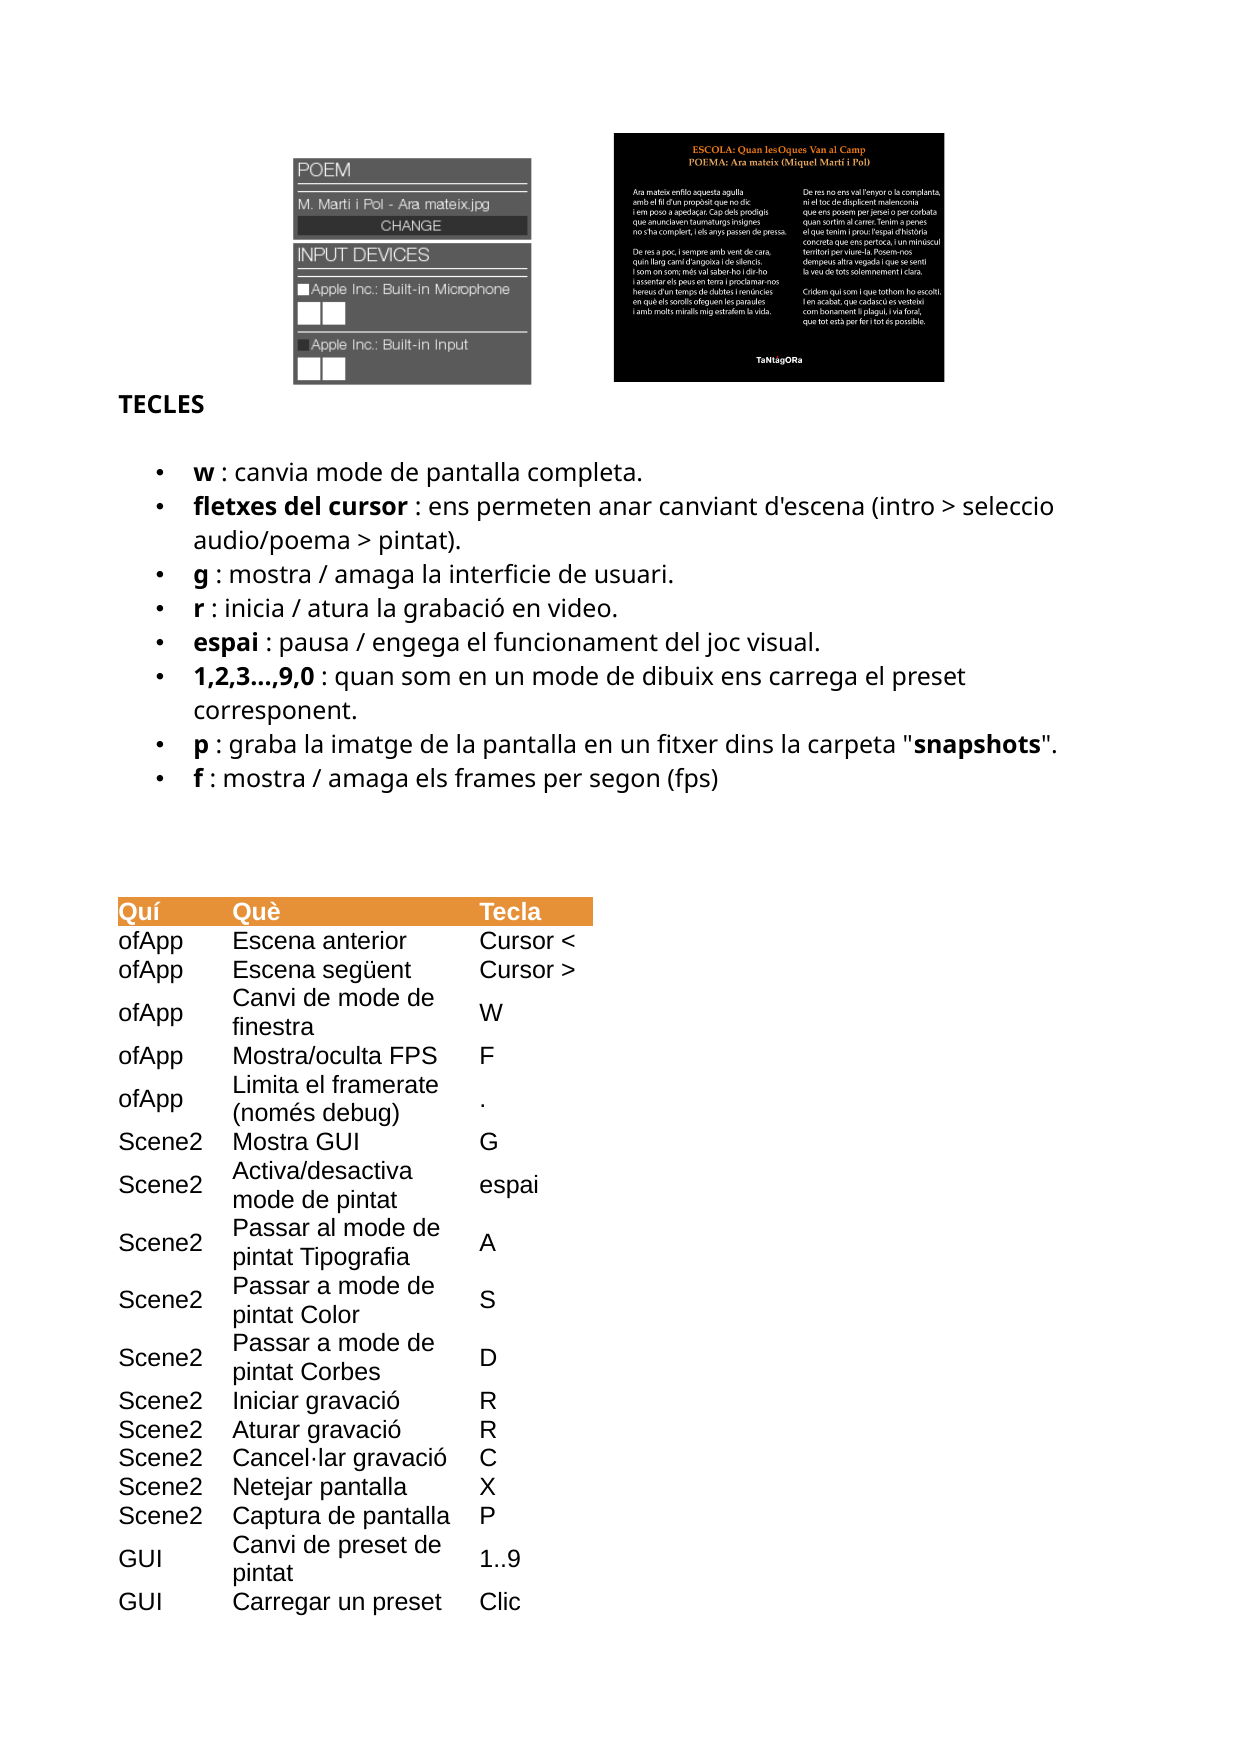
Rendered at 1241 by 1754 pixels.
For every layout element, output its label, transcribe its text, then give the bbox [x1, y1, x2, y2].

table_cell GUI [118, 1587, 232, 1616]
table_cell Passar a mode de pintat Color [232, 1271, 479, 1328]
table_cell Passar al mode de pintat Tipografia [232, 1214, 479, 1271]
table_cell Mostra GUI [232, 1127, 479, 1156]
table_cell Escena anterior [232, 926, 479, 955]
picture [291, 156, 532, 387]
table_cell D [479, 1329, 593, 1386]
table_cell R [479, 1415, 593, 1443]
table_cell G [479, 1127, 593, 1156]
picture [613, 133, 945, 382]
table_cell Scene2 [118, 1501, 232, 1530]
table_cell ofApp [118, 955, 232, 983]
table_cell ofApp [118, 1070, 232, 1127]
table_cell Canvi de preset de pintat [232, 1530, 479, 1587]
table_cell GUI [118, 1530, 232, 1587]
list fletxes del cursor : ens permeten anar canviant d'escena (intro > seleccio audio/poema > pintat). [156, 488, 1122, 557]
table_cell ofApp [118, 926, 232, 955]
table_cell X [479, 1472, 593, 1501]
table_cell Netejar pantalla [232, 1472, 479, 1501]
table_cell Cancel·lar gravació [232, 1444, 479, 1472]
table_cell P [479, 1501, 593, 1530]
table_cell Scene2 [118, 1271, 232, 1328]
table_header Què [232, 897, 479, 926]
table_cell Scene2 [118, 1444, 232, 1472]
table_cell Scene2 [118, 1127, 232, 1156]
table_cell Escena següent [232, 955, 479, 983]
table_cell W [479, 984, 593, 1041]
list r : inicia / atura la grabació en video. [156, 591, 1122, 625]
table_cell Cursor > [479, 955, 593, 983]
table_cell Scene2 [118, 1214, 232, 1271]
table_cell Limita el framerate (només debug) [232, 1070, 479, 1127]
table_cell Scene2 [118, 1386, 232, 1415]
table_cell Scene2 [118, 1415, 232, 1443]
table_header Quí [118, 897, 232, 926]
table_cell Iniciar gravació [232, 1386, 479, 1415]
table_cell . [479, 1070, 593, 1127]
list espai : pausa / engega el funcionament del joc visual. [156, 625, 1122, 659]
table_cell F [479, 1041, 593, 1070]
table_cell Mostra/oculta FPS [232, 1041, 479, 1070]
table_cell Passar a mode de pintat Corbes [232, 1329, 479, 1386]
table_cell Captura de pantalla [232, 1501, 479, 1530]
table_cell S [479, 1271, 593, 1328]
table_cell C [479, 1444, 593, 1472]
table_cell Carregar un preset [232, 1587, 479, 1616]
table_cell Clic [479, 1587, 593, 1616]
table_cell ofApp [118, 1041, 232, 1070]
table_header Tecla [479, 897, 593, 926]
table_cell Scene2 [118, 1472, 232, 1501]
table_cell Scene2 [118, 1156, 232, 1213]
list g : mostra / amaga la interficie de usuari. [156, 557, 1122, 591]
list p : graba la imatge de la pantalla en un fitxer dins la carpeta "snapshots". [156, 727, 1122, 761]
list w : canvia mode de pantalla completa. [156, 454, 1122, 488]
table_cell Scene2 [118, 1329, 232, 1386]
table_cell Cursor < [479, 926, 593, 955]
table_cell espai [479, 1156, 593, 1213]
table_cell Aturar gravació [232, 1415, 479, 1443]
table_cell R [479, 1386, 593, 1415]
table_cell A [479, 1214, 593, 1271]
list f : mostra / amaga els frames per segon (fps) [156, 761, 1122, 795]
table_cell ofApp [118, 984, 232, 1041]
table_cell 1..9 [479, 1530, 593, 1587]
table_cell Canvi de mode de finestra [232, 984, 479, 1041]
table_cell Activa/desactiva mode de pintat [232, 1156, 479, 1213]
list 1,2,3...,9,0 : quan som en un mode de dibuix ens carrega el preset corresponent. [156, 659, 1122, 727]
text TECLES [118, 357, 1122, 420]
